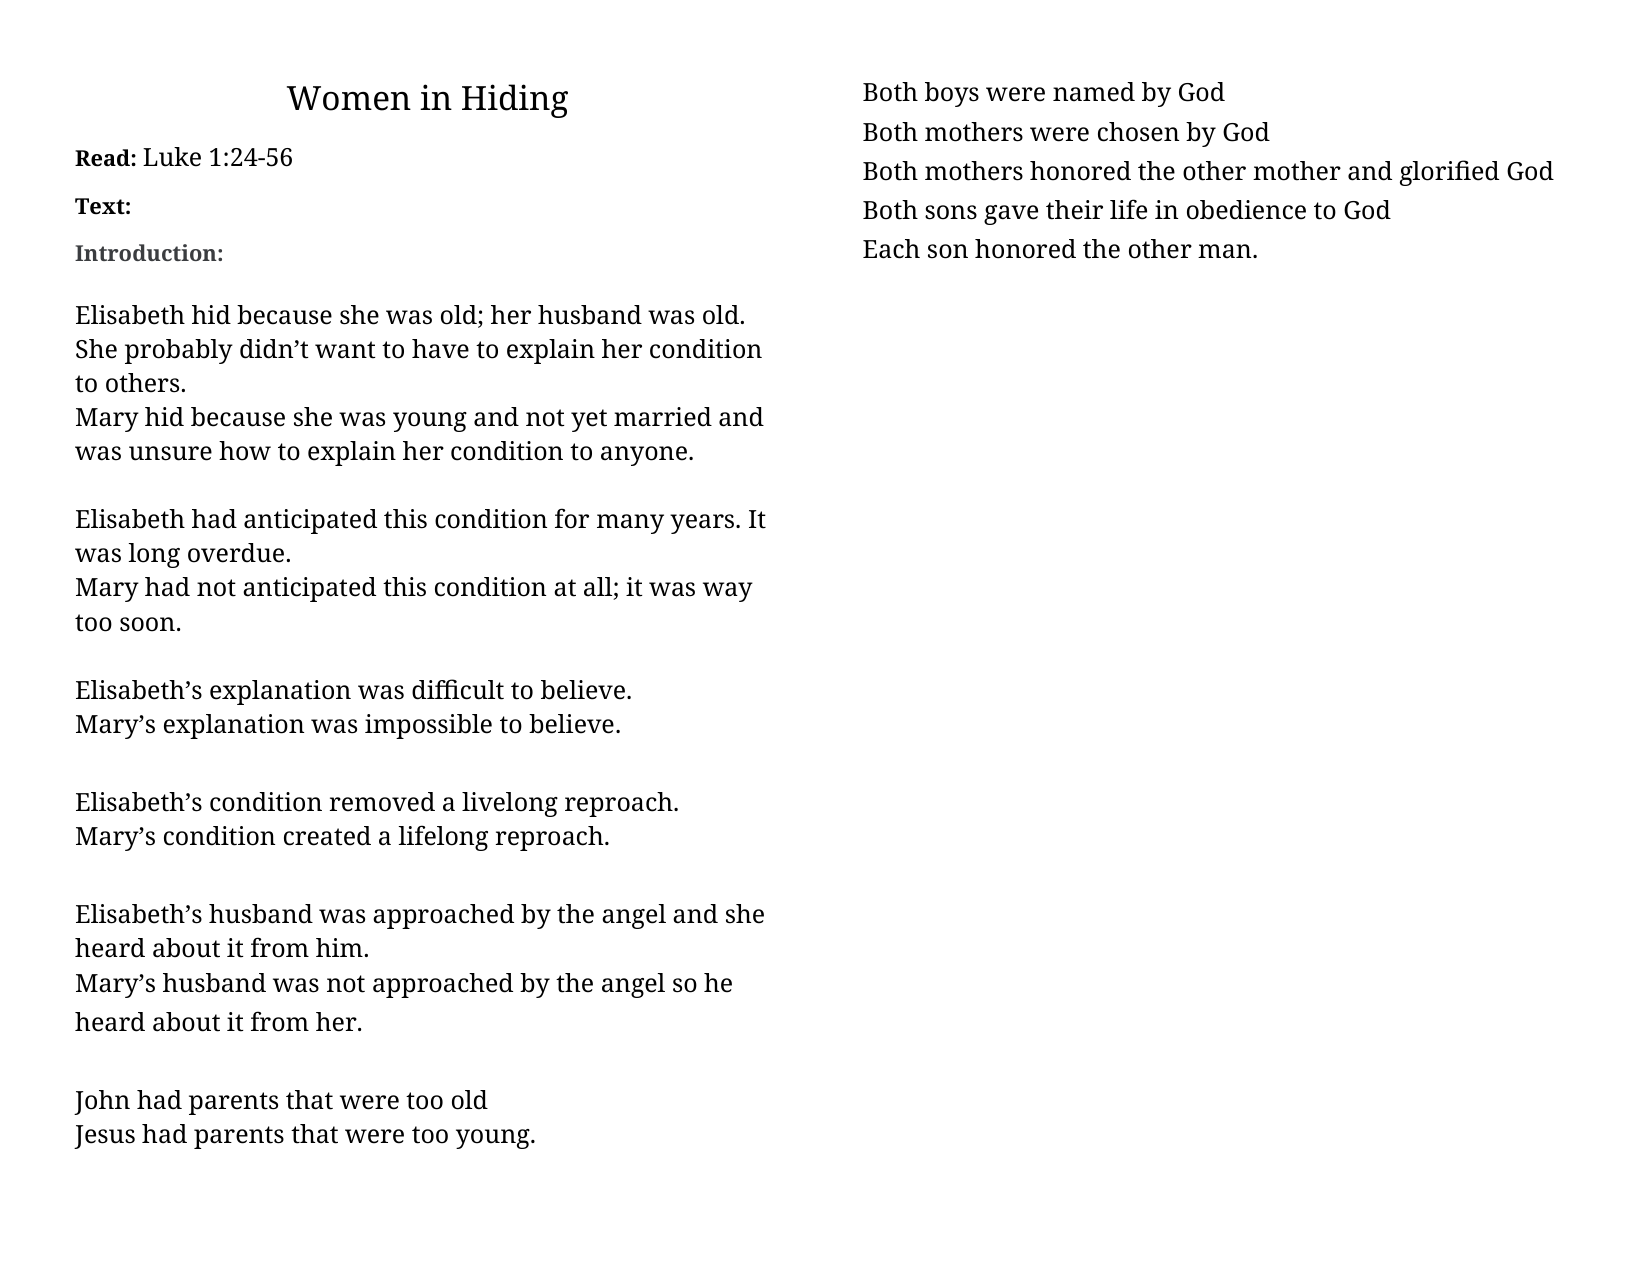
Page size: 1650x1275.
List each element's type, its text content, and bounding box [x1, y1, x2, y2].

text Mary’s explanation was impossible to believe. [75, 706, 787, 740]
text Both mothers were chosen by God [862, 114, 1575, 148]
text Both sons gave their life in obedience to God [862, 192, 1575, 227]
text Elisabeth’s explanation was difficult to believe. [75, 672, 787, 706]
text Each son honored the other man. [862, 232, 1575, 266]
text Both boys were named by God [862, 75, 1575, 109]
text Jesus had parents that were too young. [75, 1117, 787, 1151]
text Elisabeth’s condition removed a livelong reproach. [75, 785, 787, 819]
text Elisabeth’s husband was approached by the angel and she heard about it from him. [75, 897, 787, 965]
text Mary had not anticipated this condition at all; it was way too soon. [75, 570, 787, 638]
text Both mothers honored the other mother and glorified God [862, 153, 1575, 187]
text Text: [75, 191, 787, 221]
text Elisabeth hid because she was old; her husband was old. She probably didn’t want to have to explain her condition to others. [75, 298, 787, 400]
text Mary’s husband was not approached by the angel so he heard about it from her. [75, 965, 787, 1038]
text Elisabeth had anticipated this condition for many years. It was long overdue. [75, 502, 787, 570]
text Mary hid because she was young and not yet married and was unsure how to explain her condition to anyone. [75, 400, 787, 468]
text John had parents that were too old [75, 1083, 787, 1117]
text Introduction: [75, 238, 787, 268]
text Women in Hiding [75, 75, 787, 120]
text Read: Luke 1:24-56 [75, 140, 787, 174]
text Mary’s condition created a lifelong reproach. [75, 819, 787, 853]
